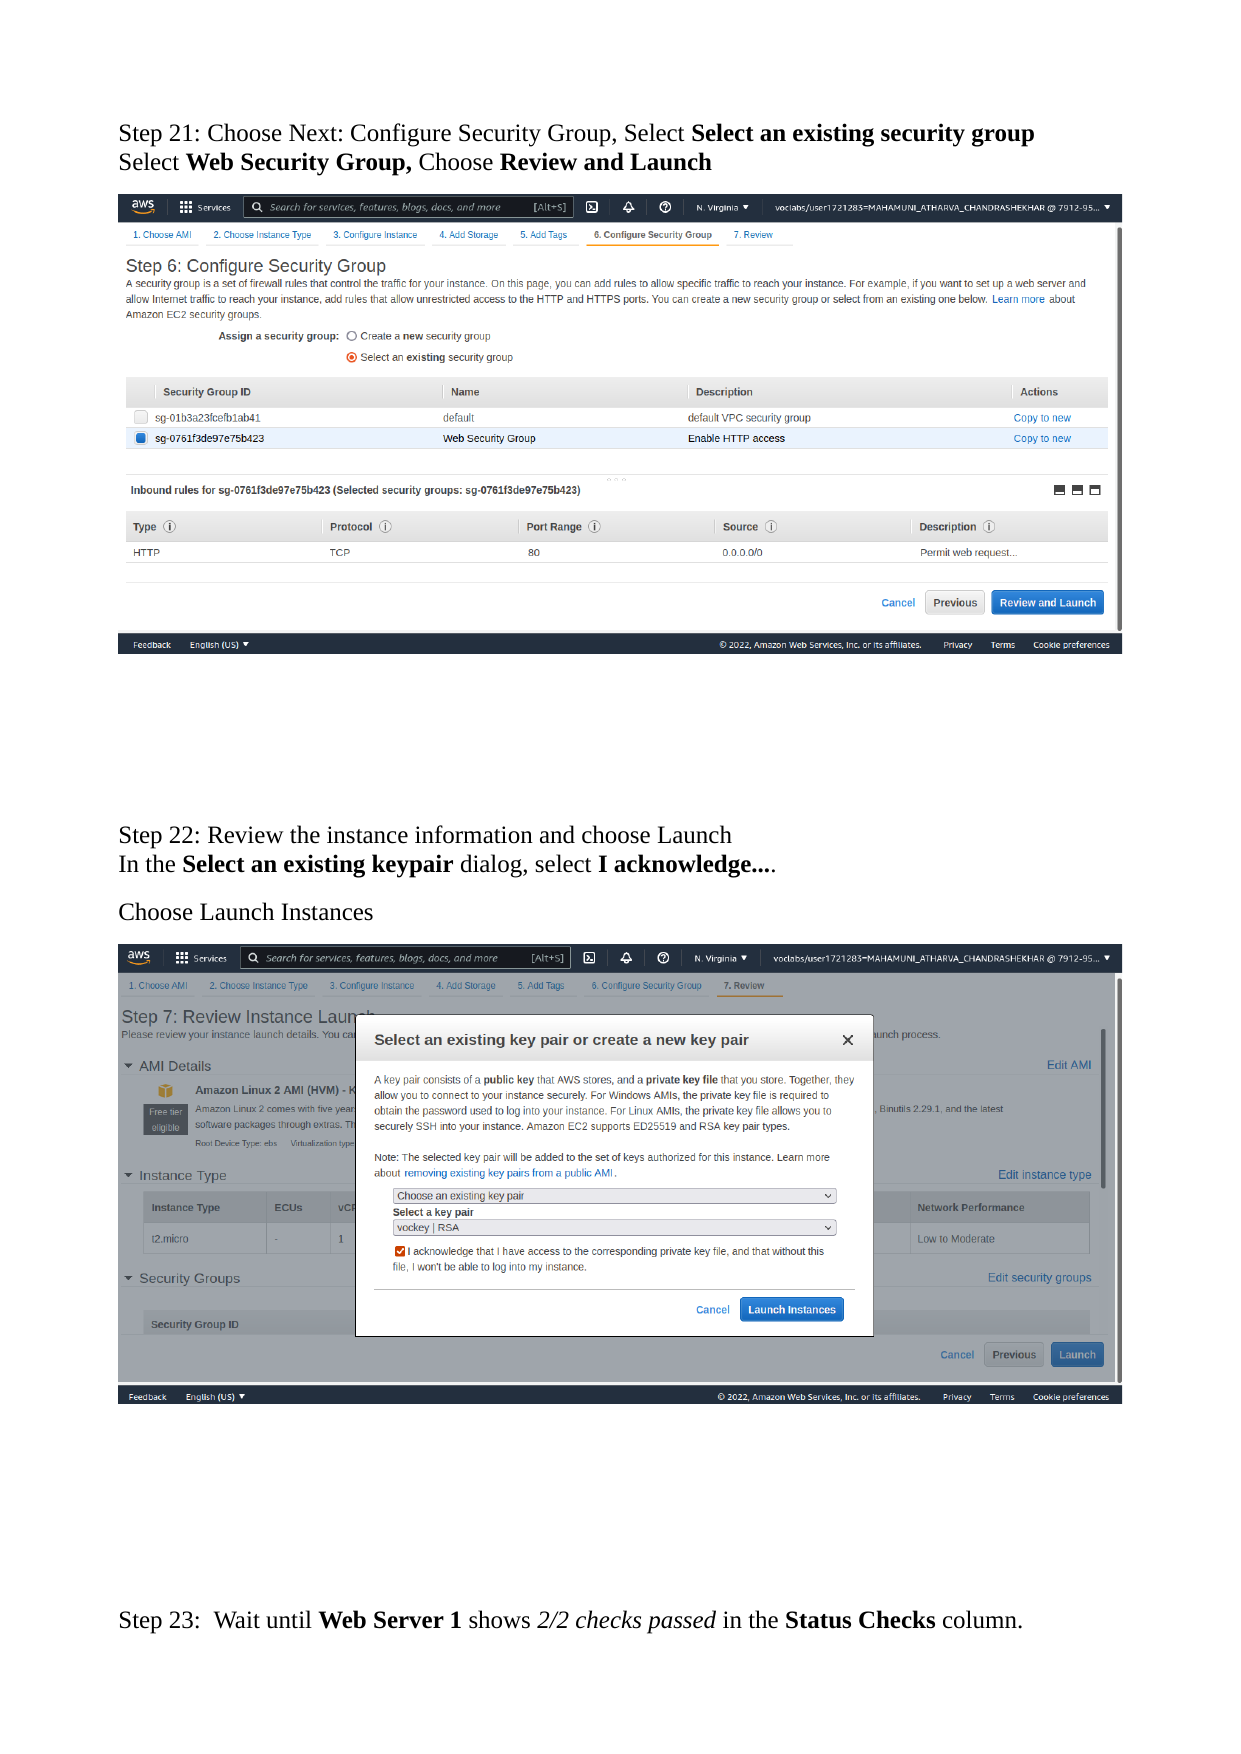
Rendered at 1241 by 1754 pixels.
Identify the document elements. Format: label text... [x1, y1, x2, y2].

text Select Web Security Group, Choose Review and Launch [118, 147, 1122, 176]
text Choose Launch Instances [118, 897, 1122, 925]
text Step 23: Wait until Web Server 1 shows 2/2 checks passed in the Status Checks column. [118, 1605, 1122, 1634]
picture [118, 944, 1123, 1404]
picture [118, 194, 1123, 654]
text Step 21: Choose Next: Configure Security Group, Select Select an existing security group [118, 118, 1122, 147]
text In the Select an existing keypair dialog, select I acknowledge.... [118, 849, 1122, 878]
text Step 22: Review the instance information and choose Launch [118, 820, 1122, 849]
